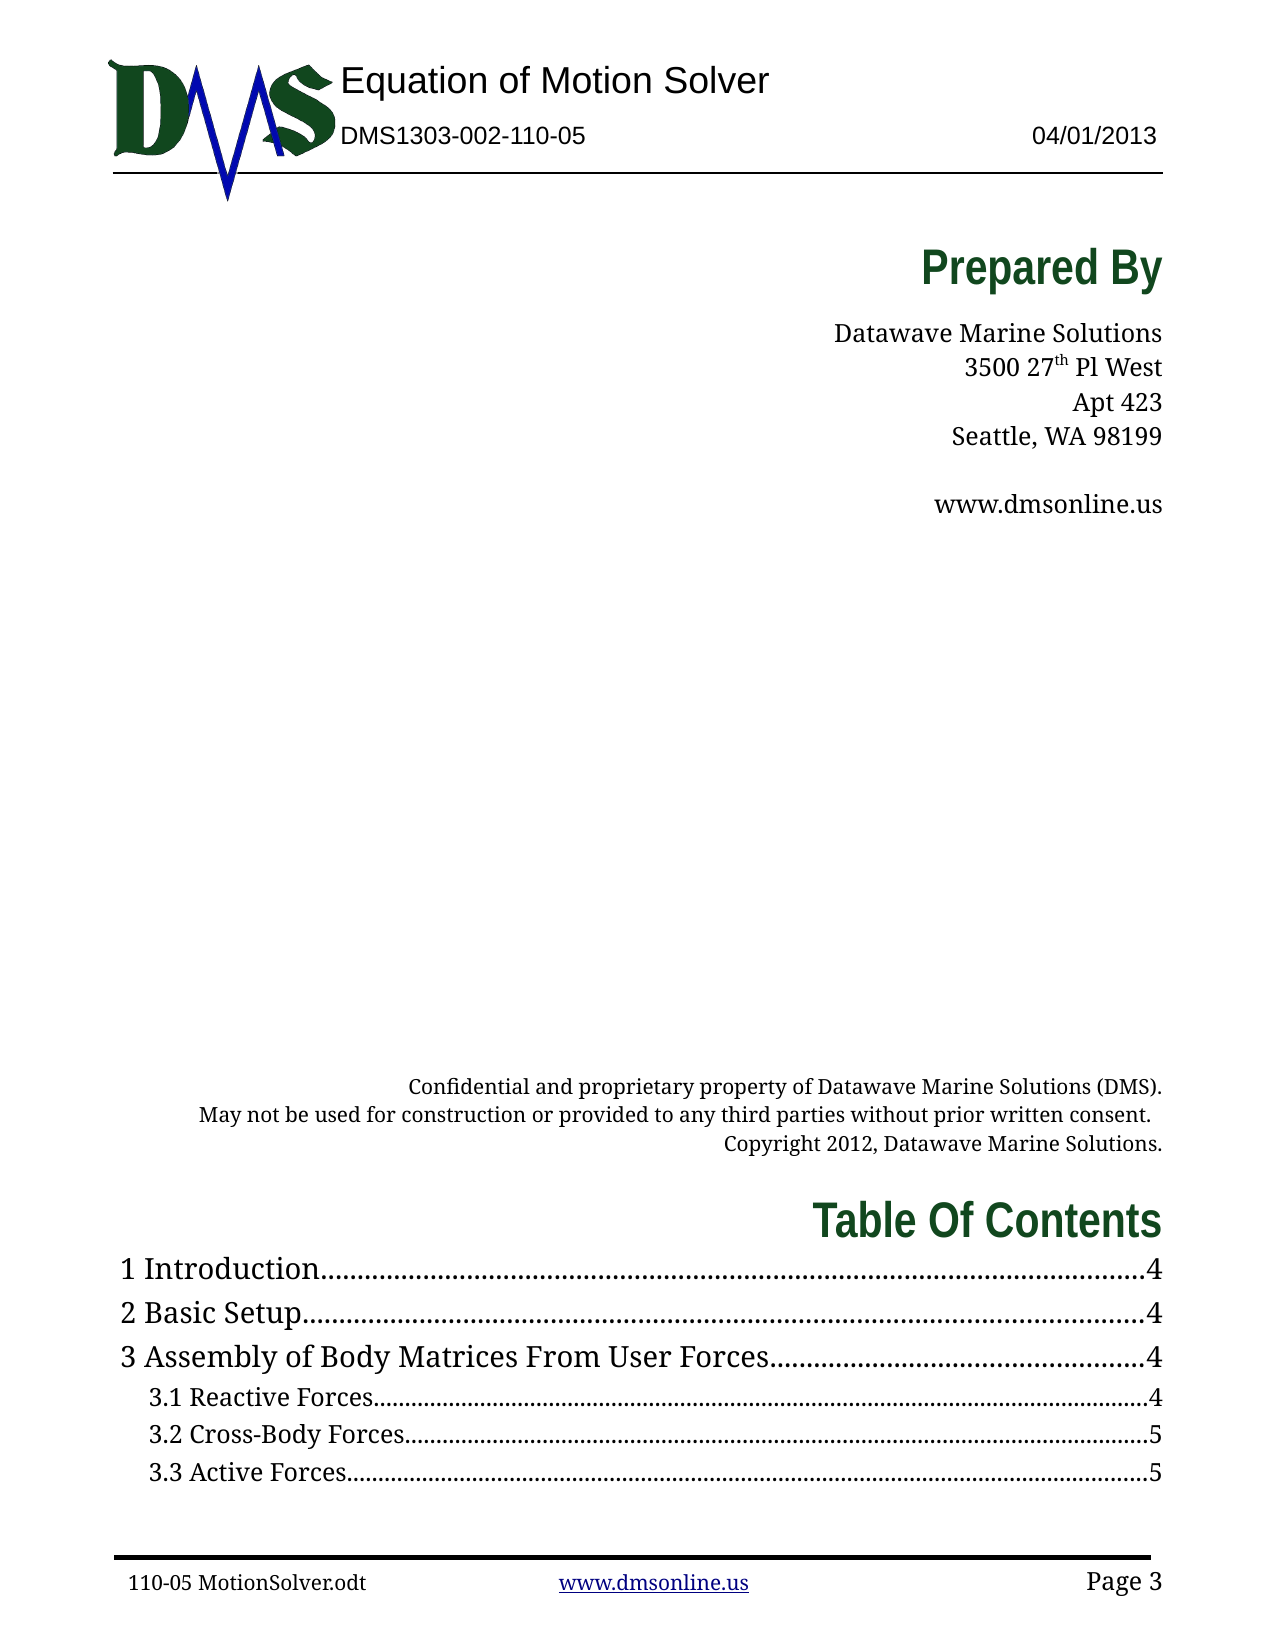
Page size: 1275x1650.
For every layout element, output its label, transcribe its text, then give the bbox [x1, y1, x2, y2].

picture [105, 56, 338, 204]
text 3.1 Reactive Forces 4 [142, 1379, 1162, 1413]
text 3.3 Active Forces 5 [142, 1454, 1162, 1488]
text 2 Basic Setup 4 [112, 1292, 1162, 1332]
subtitle Table of Contents [112, 1191, 1162, 1248]
text 3 Assembly of Body Matrices From User Forces 4 [112, 1336, 1162, 1376]
text 1 Introduction 4 [112, 1248, 1162, 1288]
text 3.2 Cross-Body Forces 5 [142, 1417, 1162, 1451]
table_cell Confidential and proprietary property of Datawave Marine Solutions (DMS). May not be used for construction or provided to any third parties without prior written consent. Copyright 2012, Datawave Marine Solutions. [113, 520, 1162, 1157]
table_header Prepared By Datawave Marine Solutions 3500 27th Pl West Apt 423 Seattle, WA 98199 www.dmsonline.us [113, 238, 1162, 520]
